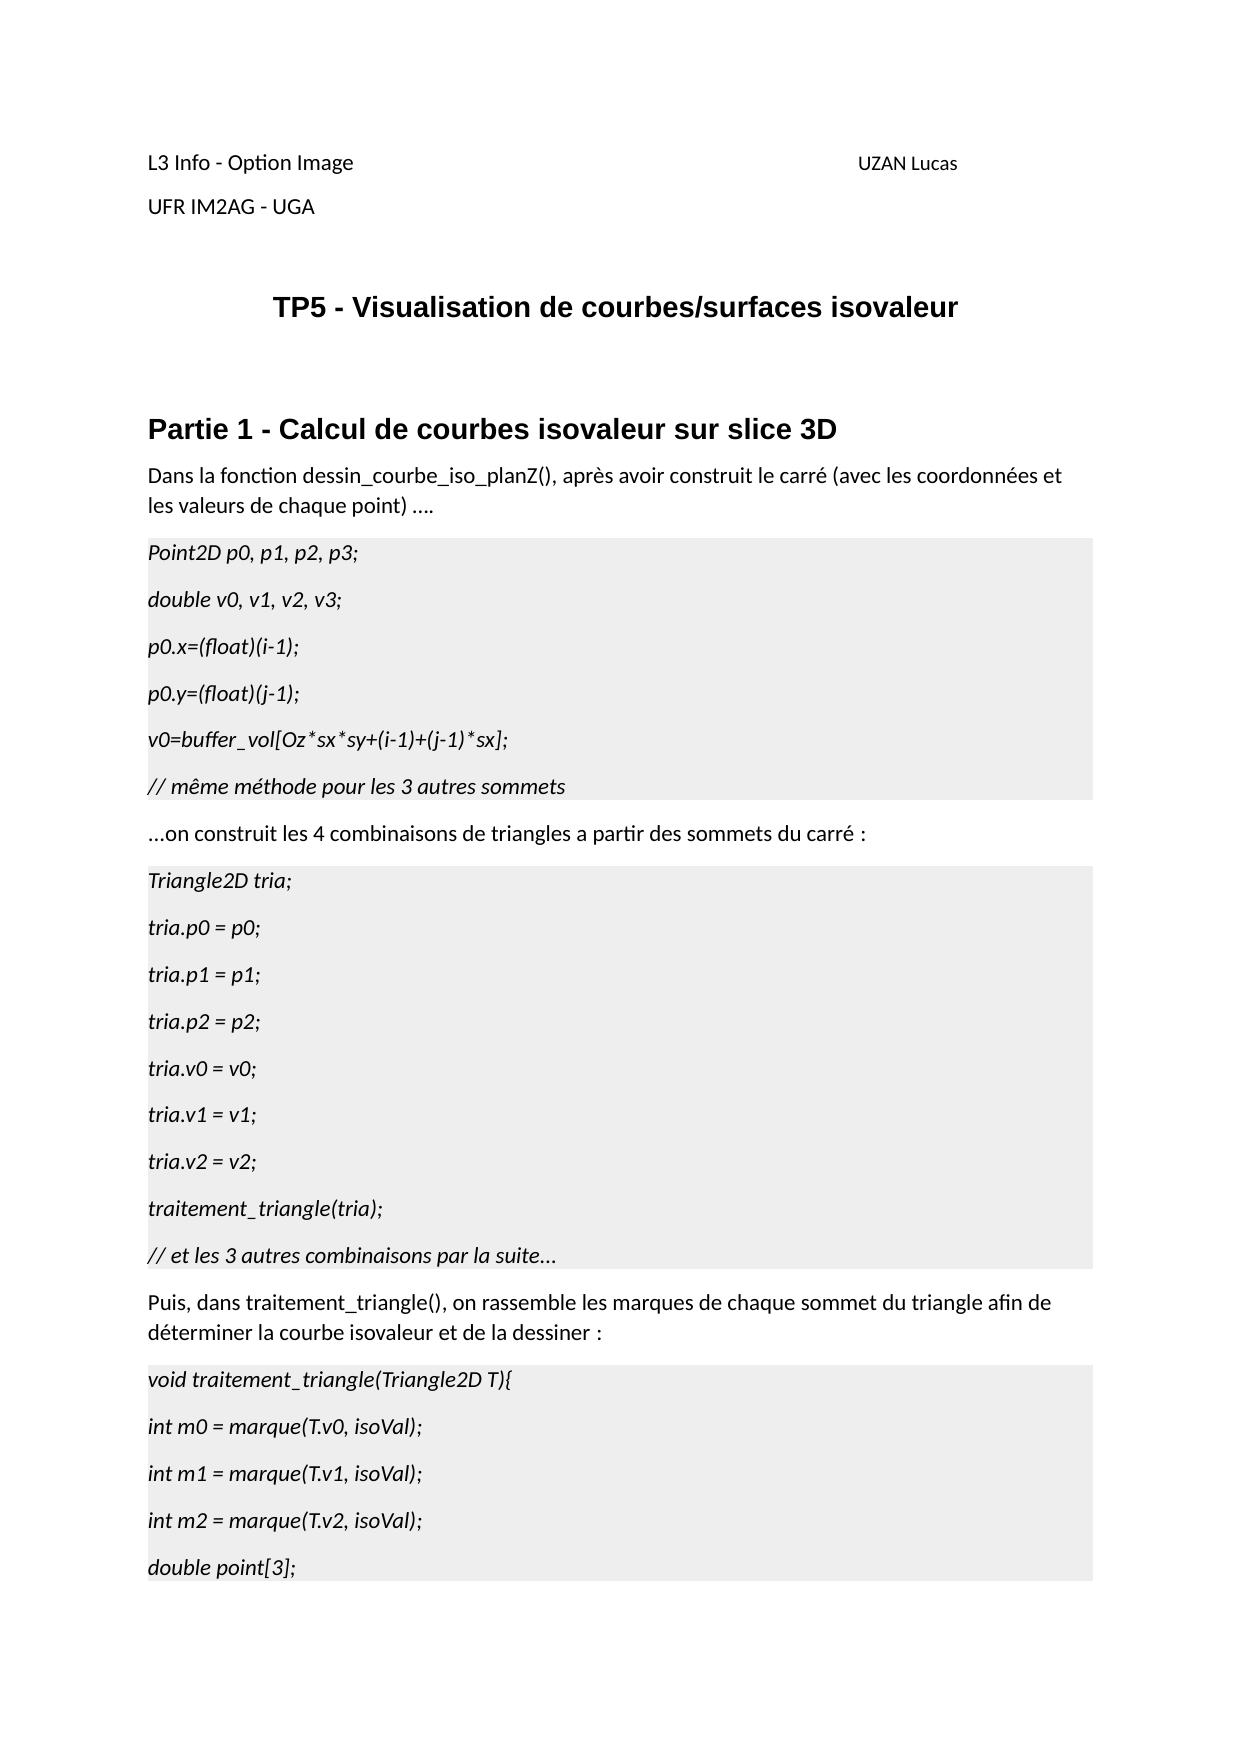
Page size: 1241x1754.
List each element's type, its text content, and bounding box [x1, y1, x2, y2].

text L3 Info - Option Image UZAN Lucas [148, 148, 1093, 176]
subtitle TP5 - Visualisation de courbes/surfaces isovaleur [148, 290, 1093, 323]
text void traitement_triangle(Triangle2D T){ [148, 1365, 1093, 1393]
text Triangle2D tria; [148, 866, 1093, 894]
text traitement_triangle(tria); [148, 1194, 1093, 1222]
text UFR IM2AG - UGA [148, 192, 1093, 220]
text v0=buffer_vol[Oz*sx*sy+(i-1)+(j-1)*sx]; [148, 726, 1093, 753]
text double point[3]; [148, 1553, 1093, 1581]
text ...on construit les 4 combinaisons de triangles a partir des sommets du carré : [148, 819, 1093, 847]
text tria.v2 = v2; [148, 1147, 1093, 1175]
text p0.y=(float)(j-1); [148, 679, 1093, 707]
text Point2D p0, p1, p2, p3; [148, 538, 1093, 566]
text Puis, dans traitement_triangle(), on rassemble les marques de chaque sommet du triangle afin de déterminer la courbe isovaleur et de la dessiner : [148, 1288, 1093, 1346]
text Dans la fonction dessin_courbe_iso_planZ(), après avoir construit le carré (avec les coordonnées et les valeurs de chaque point) …. [148, 461, 1093, 519]
text int m2 = marque(T.v2, isoVal); [148, 1506, 1093, 1534]
text p0.x=(float)(i-1); [148, 632, 1093, 660]
text tria.v1 = v1; [148, 1101, 1093, 1128]
text double v0, v1, v2, v3; [148, 585, 1093, 613]
text tria.p2 = p2; [148, 1007, 1093, 1035]
text tria.v0 = v0; [148, 1054, 1093, 1082]
text int m1 = marque(T.v1, isoVal); [148, 1459, 1093, 1487]
text // et les 3 autres combinaisons par la suite... [148, 1241, 1093, 1269]
text tria.p1 = p1; [148, 960, 1093, 988]
text tria.p0 = p0; [148, 913, 1093, 941]
text int m0 = marque(T.v0, isoVal); [148, 1412, 1093, 1440]
text // même méthode pour les 3 autres sommets [148, 772, 1093, 800]
subtitle Partie 1 - Calcul de courbes isovaleur sur slice 3D [148, 412, 1093, 446]
